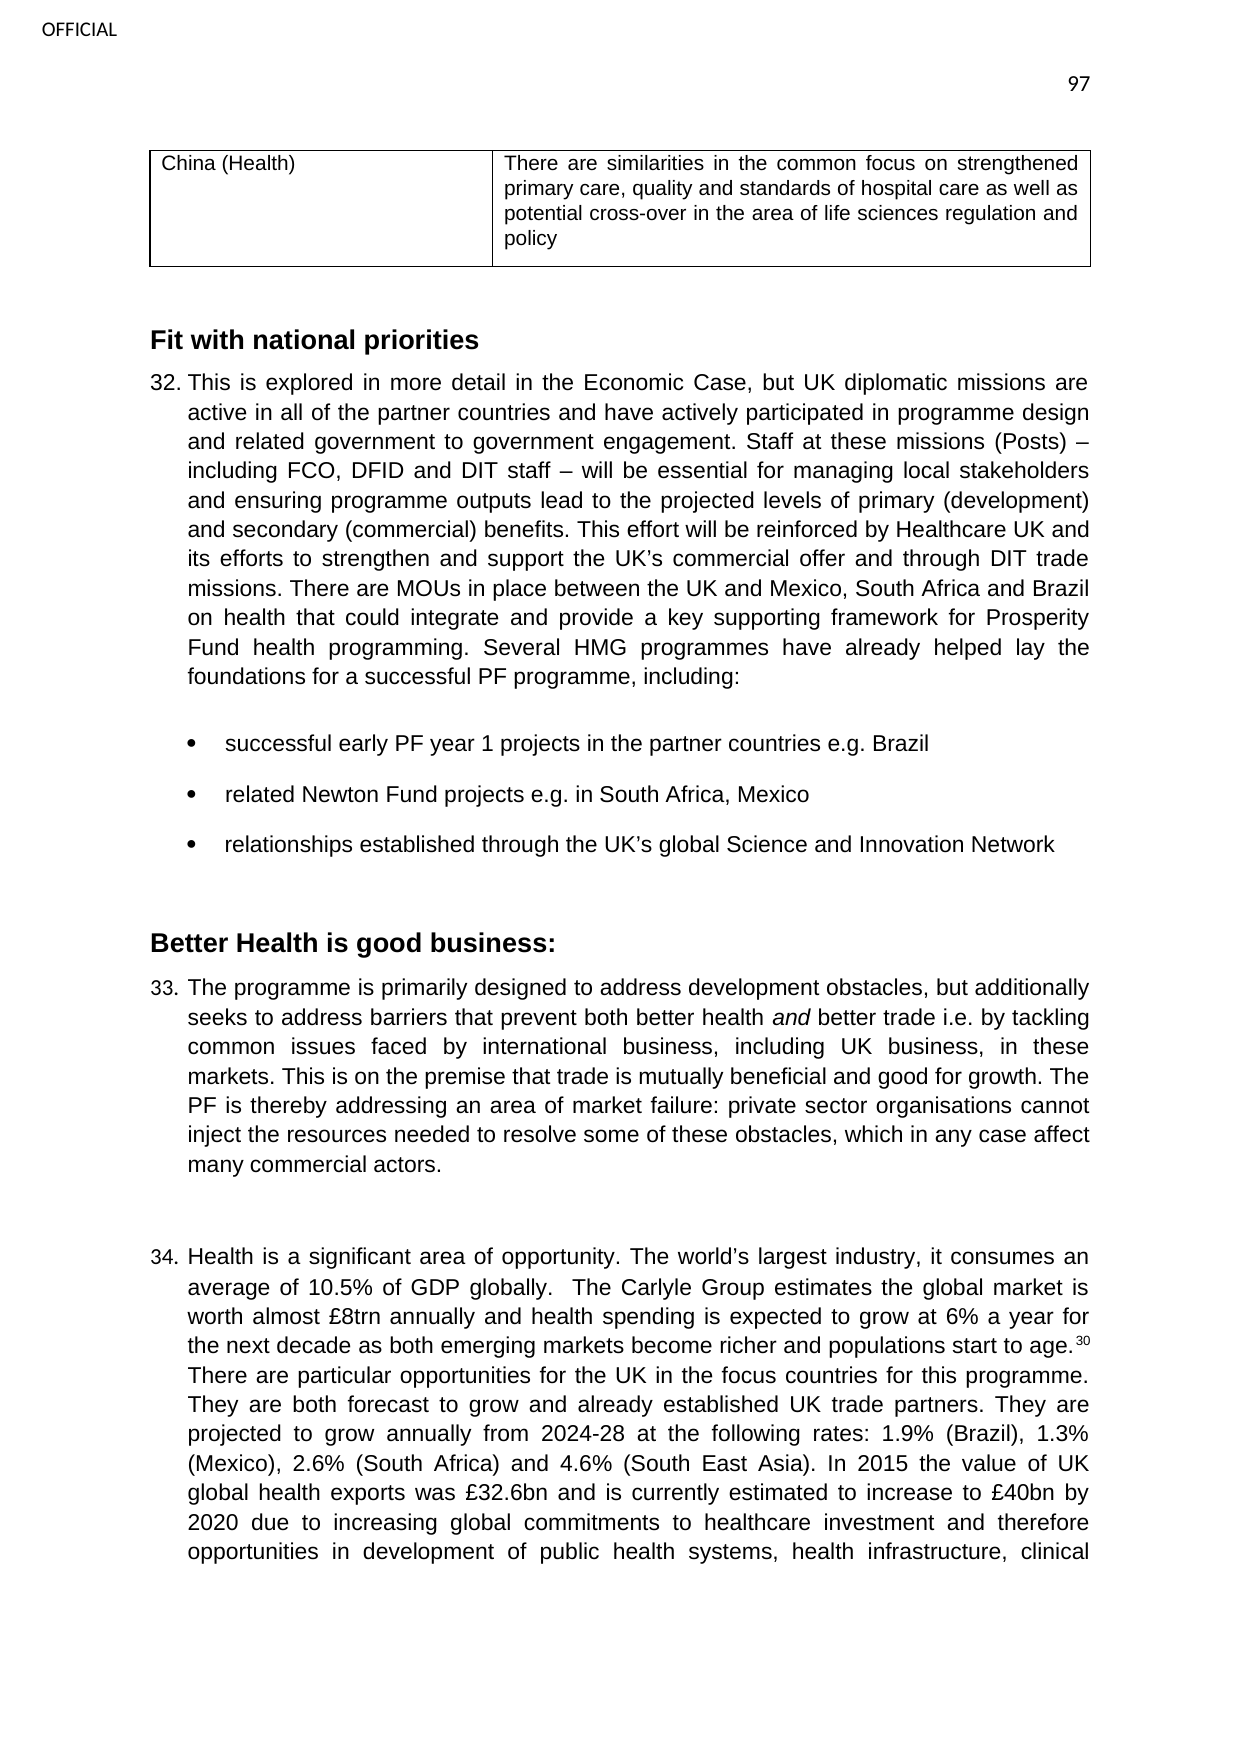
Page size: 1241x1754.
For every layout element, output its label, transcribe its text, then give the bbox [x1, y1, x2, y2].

list Health is a significant area of opportunity. The world’s largest industry, it consumes an average of 10.5% of GDP globally. The Carlyle Group estimates the global market is worth almost £8trn annually and health spending is expected to grow at 6% a year for the next decade as both emerging markets become richer and populations start to age. There are particular opportunities for the UK in the focus countries for this programme. They are both forecast to grow and already established UK trade partners. They are projected to grow annually from 2024-28 at the following rates: 1.9% (Brazil), 1.3% (Mexico), 2.6% (South Africa) and 4.6% (South East Asia). In 2015 the value of UK global health exports was £32.6bn and is currently estimated to increase to £40bn by 2020 due to increasing global commitments to healthcare investment and therefore opportunities in development of public health systems, health infrastructure, clinical [150, 1244, 1090, 1564]
list related Newton Fund projects e.g. in South Africa, Mexico [187, 781, 1090, 807]
list relationships established through the UK’s global Science and Innovation Network [187, 832, 1090, 857]
list successful early PF year 1 projects in the partner countries e.g. Brazil [187, 731, 1090, 757]
table_cell China (Health) [151, 151, 492, 266]
table_cell There are similarities in the common focus on strengthened primary care, quality and standards of hospital care as well as potential cross-over in the area of life sciences regulation and policy [493, 151, 1090, 266]
list This is explored in more detail in the Economic Case, but UK diplomatic missions are active in all of the partner countries and have actively participated in programme design and related government to government engagement. Staff at these missions (Posts) – including FCO, DFID and DIT staff – will be essential for managing local stakeholders and ensuring programme outputs lead to the projected levels of primary (development) and secondary (commercial) benefits. This effort will be reinforced by Healthcare UK and its efforts to strengthen and support the UK’s commercial offer and through DIT trade missions. There are MOUs in place between the UK and Mexico, South Africa and Brazil on health that could integrate and provide a key supporting framework for Prosperity Fund health programming. Several HMG programmes have already helped lay the foundations for a successful PF programme, including: [150, 370, 1090, 689]
subtitle Better Health is good business: [150, 928, 1090, 958]
text Fit with national priorities [150, 325, 1090, 355]
list The programme is primarily designed to address development obstacles, but additionally seeks to address barriers that prevent both better health and better trade i.e. by tackling common issues faced by international business, including UK business, in these markets. This is on the premise that trade is mutually beneficial and good for growth. The PF is thereby addressing an area of market failure: private sector organisations cannot inject the resources needed to resolve some of these obstacles, which in any case affect many commercial actors. [150, 974, 1090, 1177]
